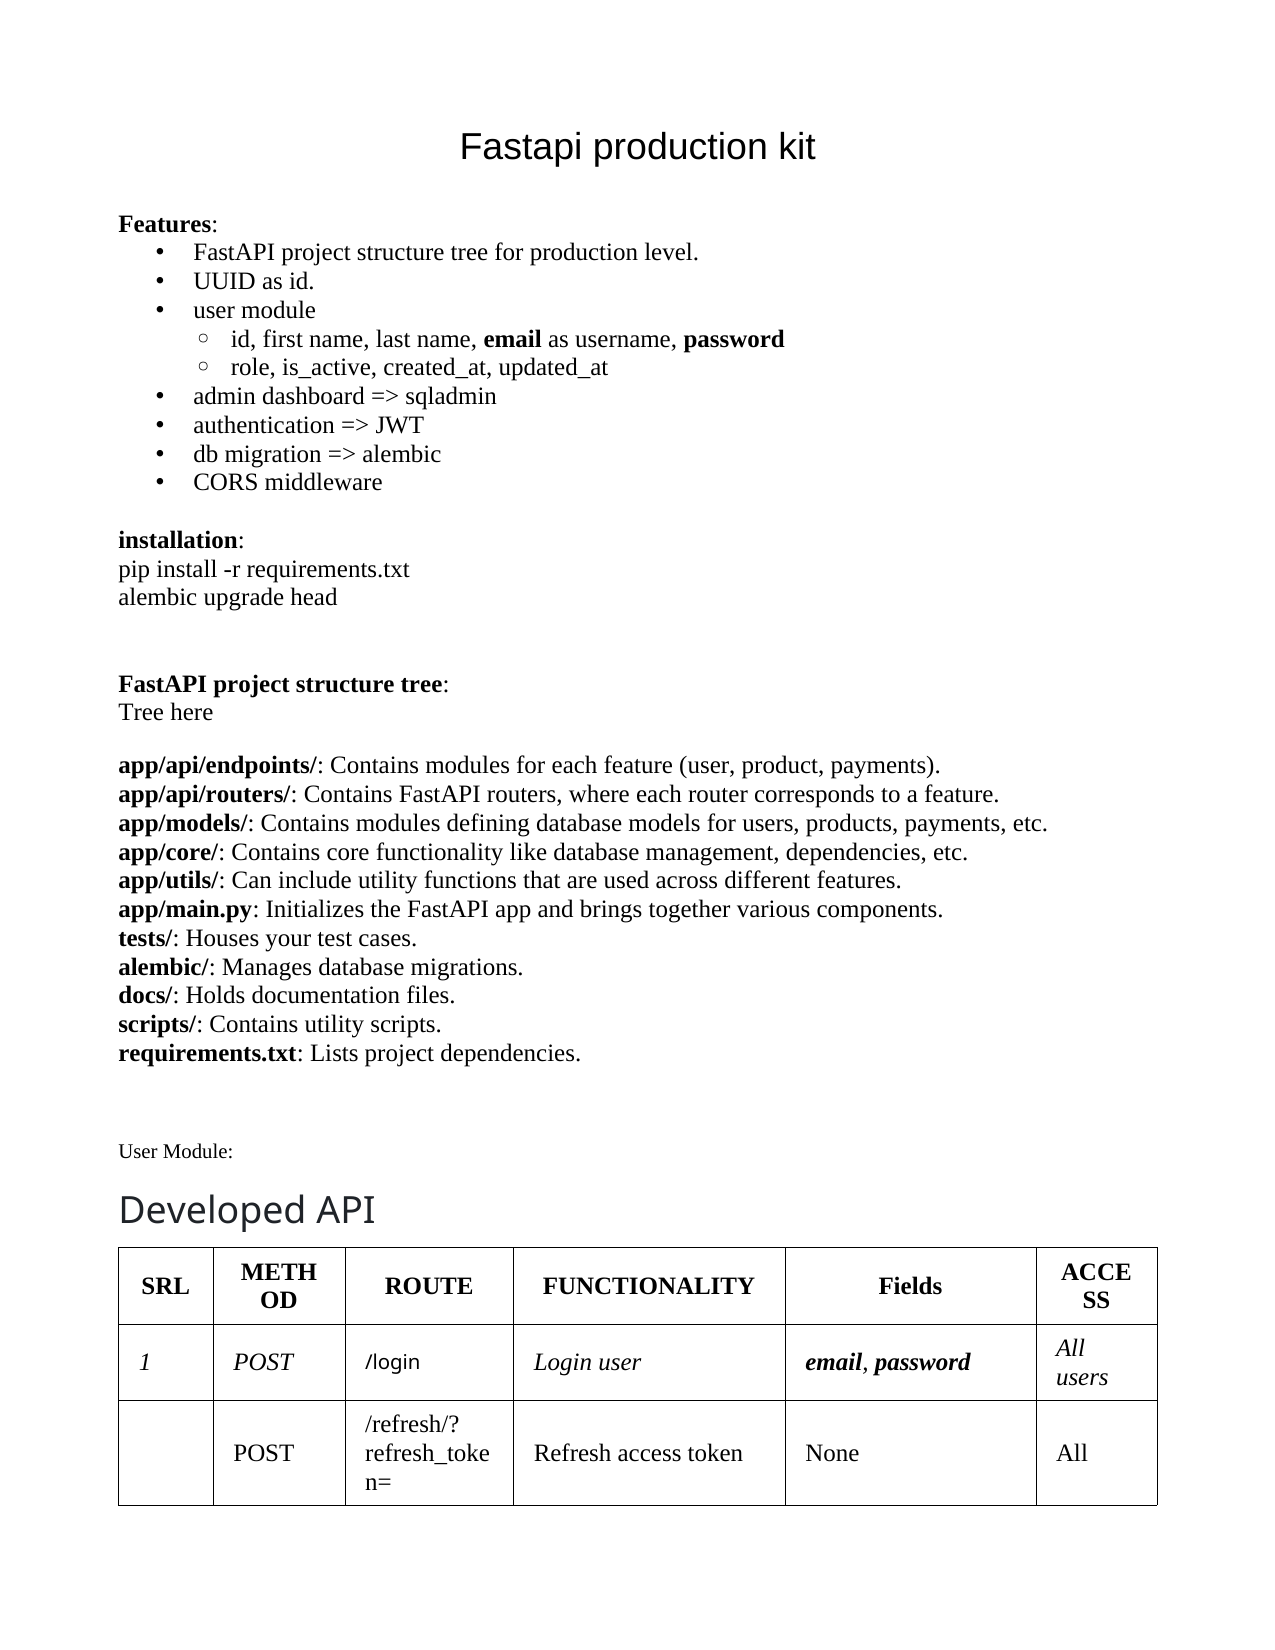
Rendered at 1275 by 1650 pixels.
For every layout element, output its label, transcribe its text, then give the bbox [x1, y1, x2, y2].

text Tree here [118, 697, 1157, 726]
text requirements.txt: Lists project dependencies. [118, 1038, 1157, 1067]
text app/main.py: Initializes the FastAPI app and brings together various components. [118, 894, 1157, 923]
text app/api/routers/: Contains FastAPI routers, where each router corresponds to a feature. [118, 779, 1157, 808]
list db migration => alembic [156, 439, 1157, 467]
text docs/: Holds documentation files. [118, 980, 1157, 1009]
table_header ACCESS [1037, 1248, 1157, 1323]
table_header Fields [786, 1248, 1036, 1323]
list role, is_active, created_at, updated_at [193, 352, 1157, 381]
table_cell All [1037, 1401, 1157, 1505]
table_cell /login [346, 1325, 513, 1400]
text pip install -r requirements.txt [118, 554, 1157, 582]
list admin dashboard => sqladmin [156, 381, 1157, 410]
subtitle Developed API [118, 1184, 1157, 1235]
table_cell Login user [514, 1325, 785, 1400]
table_cell email, password [786, 1325, 1036, 1400]
list FastAPI project structure tree for production level. [156, 237, 1157, 266]
list UUID as id. [156, 266, 1157, 295]
table_cell POST [214, 1325, 345, 1400]
table_header SRL [119, 1248, 213, 1323]
text alembic/: Manages database migrations. [118, 952, 1157, 980]
table_cell 1 [119, 1325, 213, 1400]
text scripts/: Contains utility scripts. [118, 1009, 1157, 1038]
table_cell Refresh access token [514, 1401, 785, 1505]
text app/core/: Contains core functionality like database management, dependencies, etc. [118, 837, 1157, 865]
list authentication => JWT [156, 410, 1157, 439]
text FastAPI project structure tree: [118, 669, 1157, 697]
table_cell /refresh/?refresh_token= [346, 1401, 513, 1505]
table_header FUNCTIONALITY [514, 1248, 785, 1323]
table_cell None [786, 1401, 1036, 1505]
table_header ROUTE [346, 1248, 513, 1323]
list id, first name, last name, email as username, password [193, 324, 1157, 352]
table_cell POST [214, 1401, 345, 1505]
text tests/: Houses your test cases. [118, 923, 1157, 952]
subtitle Fastapi production kit [118, 124, 1157, 167]
text alembic upgrade head [118, 582, 1157, 611]
text app/utils/: Can include utility functions that are used across different features. [118, 865, 1157, 894]
table_cell All users [1037, 1325, 1157, 1400]
text app/models/: Contains modules defining database models for users, products, payments, etc. [118, 808, 1157, 837]
table_cell [119, 1401, 213, 1505]
text Features: [118, 209, 1157, 237]
text app/api/endpoints/: Contains modules for each feature (user, product, payments). [118, 750, 1157, 779]
text User Module: [118, 1139, 1157, 1163]
table_header METHOD [214, 1248, 345, 1323]
text installation: [118, 525, 1157, 554]
list user module [156, 295, 1157, 324]
list CORS middleware [156, 467, 1157, 496]
